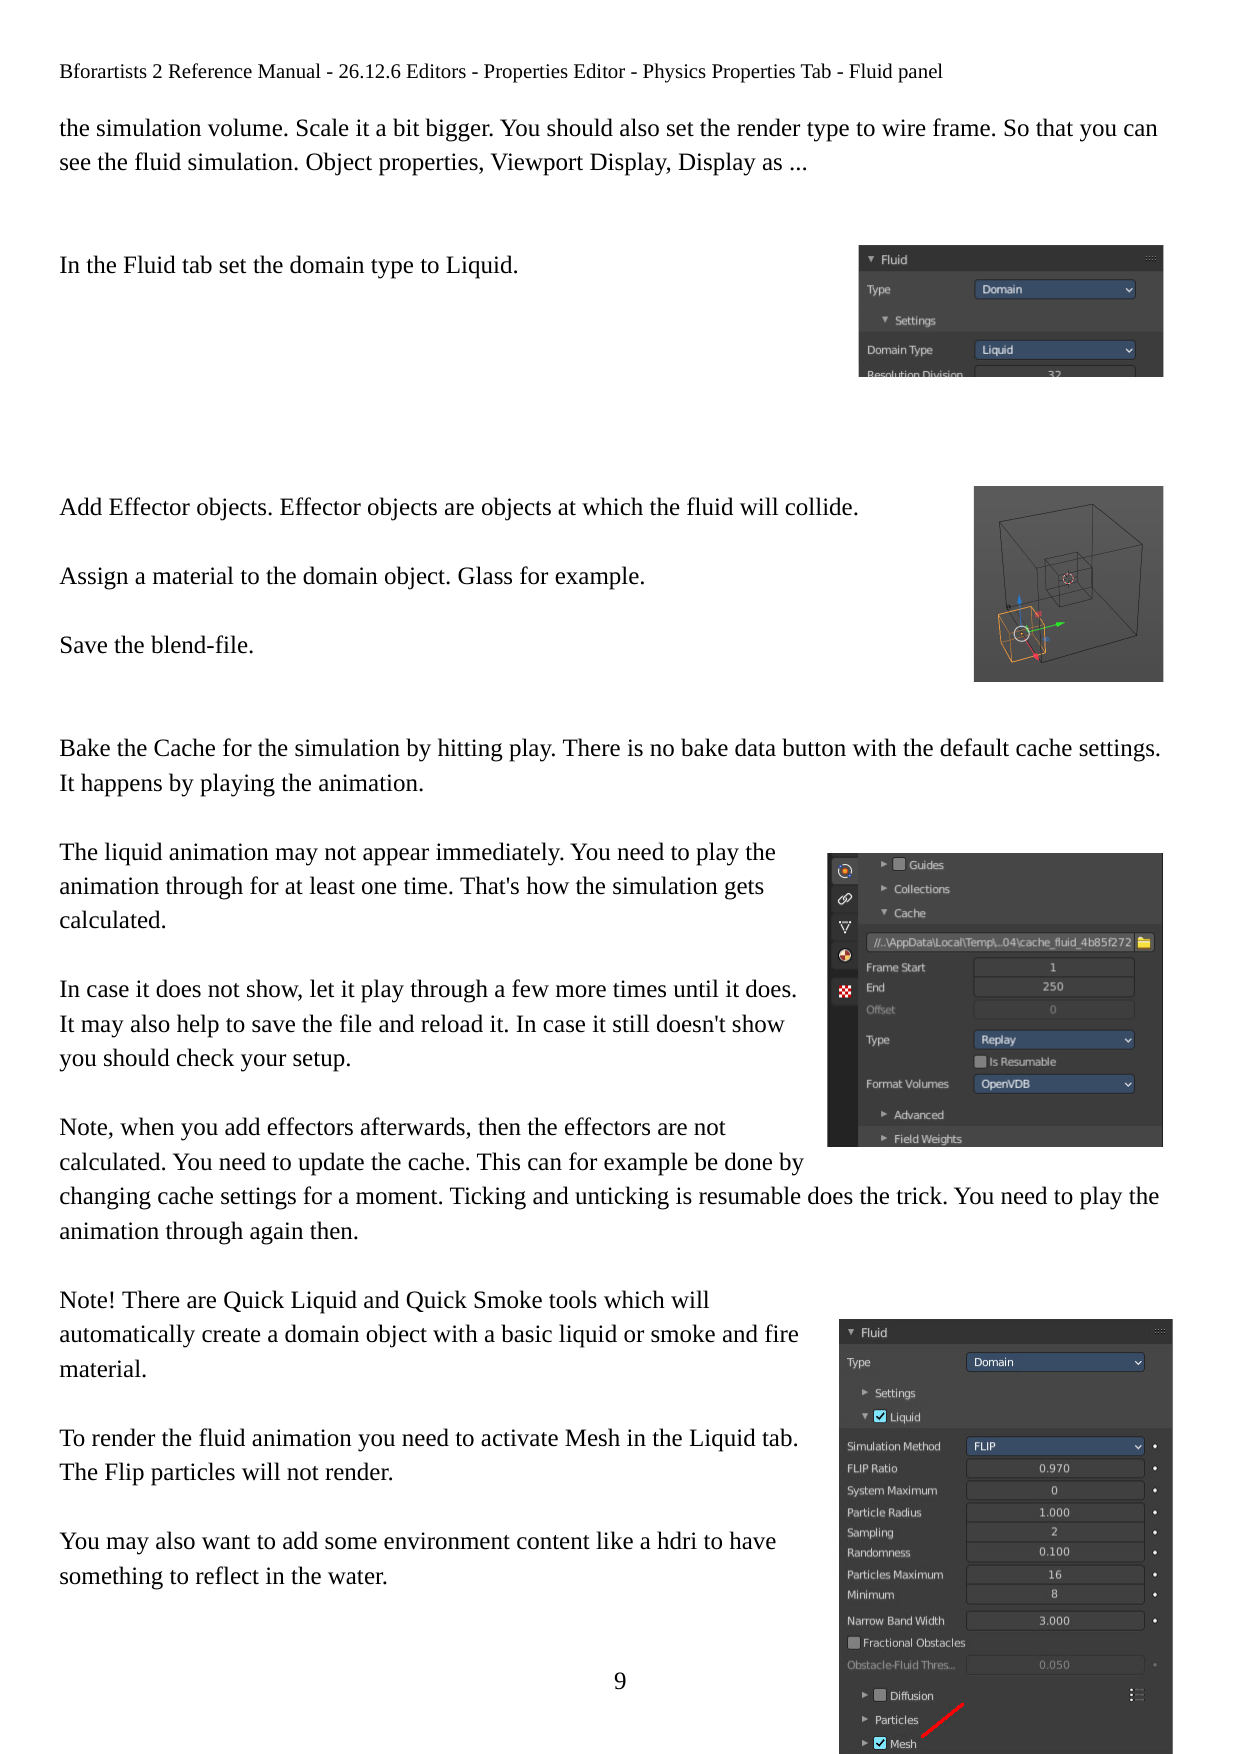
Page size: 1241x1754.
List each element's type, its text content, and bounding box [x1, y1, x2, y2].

text the simulation volume. Scale it a bit bigger. You should also set the render type to wire frame. So that you can see the fluid simulation. Object properties, Viewport Display, Display as ... [59, 113, 1181, 176]
text Bake the Cache for the simulation by hitting play. There is no bake data button with the default cache settings. It happens by playing the animation. [59, 733, 1181, 796]
text To render the fluid animation you need to activate Mesh in the Liquid tab. The Flip particles will not render. [59, 1423, 839, 1486]
text Save the blend-file. [59, 630, 973, 658]
text Note, when you add effectors afterwards, then the effectors are not calculated. You need to update the cache. This can for example be done by changing cache settings for a moment. Ticking and unticking is resumable does the trick. You need to play the animation through again then. [59, 1112, 1181, 1245]
text Assign a material to the domain object. Glass for example. [59, 561, 973, 589]
text In case it does not show, let it play through a few more times until it does. It may also help to save the file and reload it. In case it still doesn't show you should check your setup. [59, 974, 827, 1072]
text Add Effector objects. Effector objects are objects at which the fluid will collide. [59, 492, 973, 521]
text [1164, 630, 1181, 658]
text Note! There are Quick Liquid and Quick Smoke tools which will automatically create a domain object with a basic liquid or smoke and fire material. [59, 1285, 1181, 1383]
picture [973, 486, 1164, 682]
text The liquid animation may not appear immediately. You need to play the animation through for at least one time. That's how the simulation gets calculated. [59, 837, 1181, 934]
text You may also want to add some environment content like a hdri to have something to reflect in the water. [59, 1526, 839, 1589]
text In the Fluid tab set the domain type to Liquid. [59, 251, 858, 279]
picture [839, 1319, 1173, 1754]
picture [827, 853, 1164, 1147]
picture [858, 245, 1164, 377]
